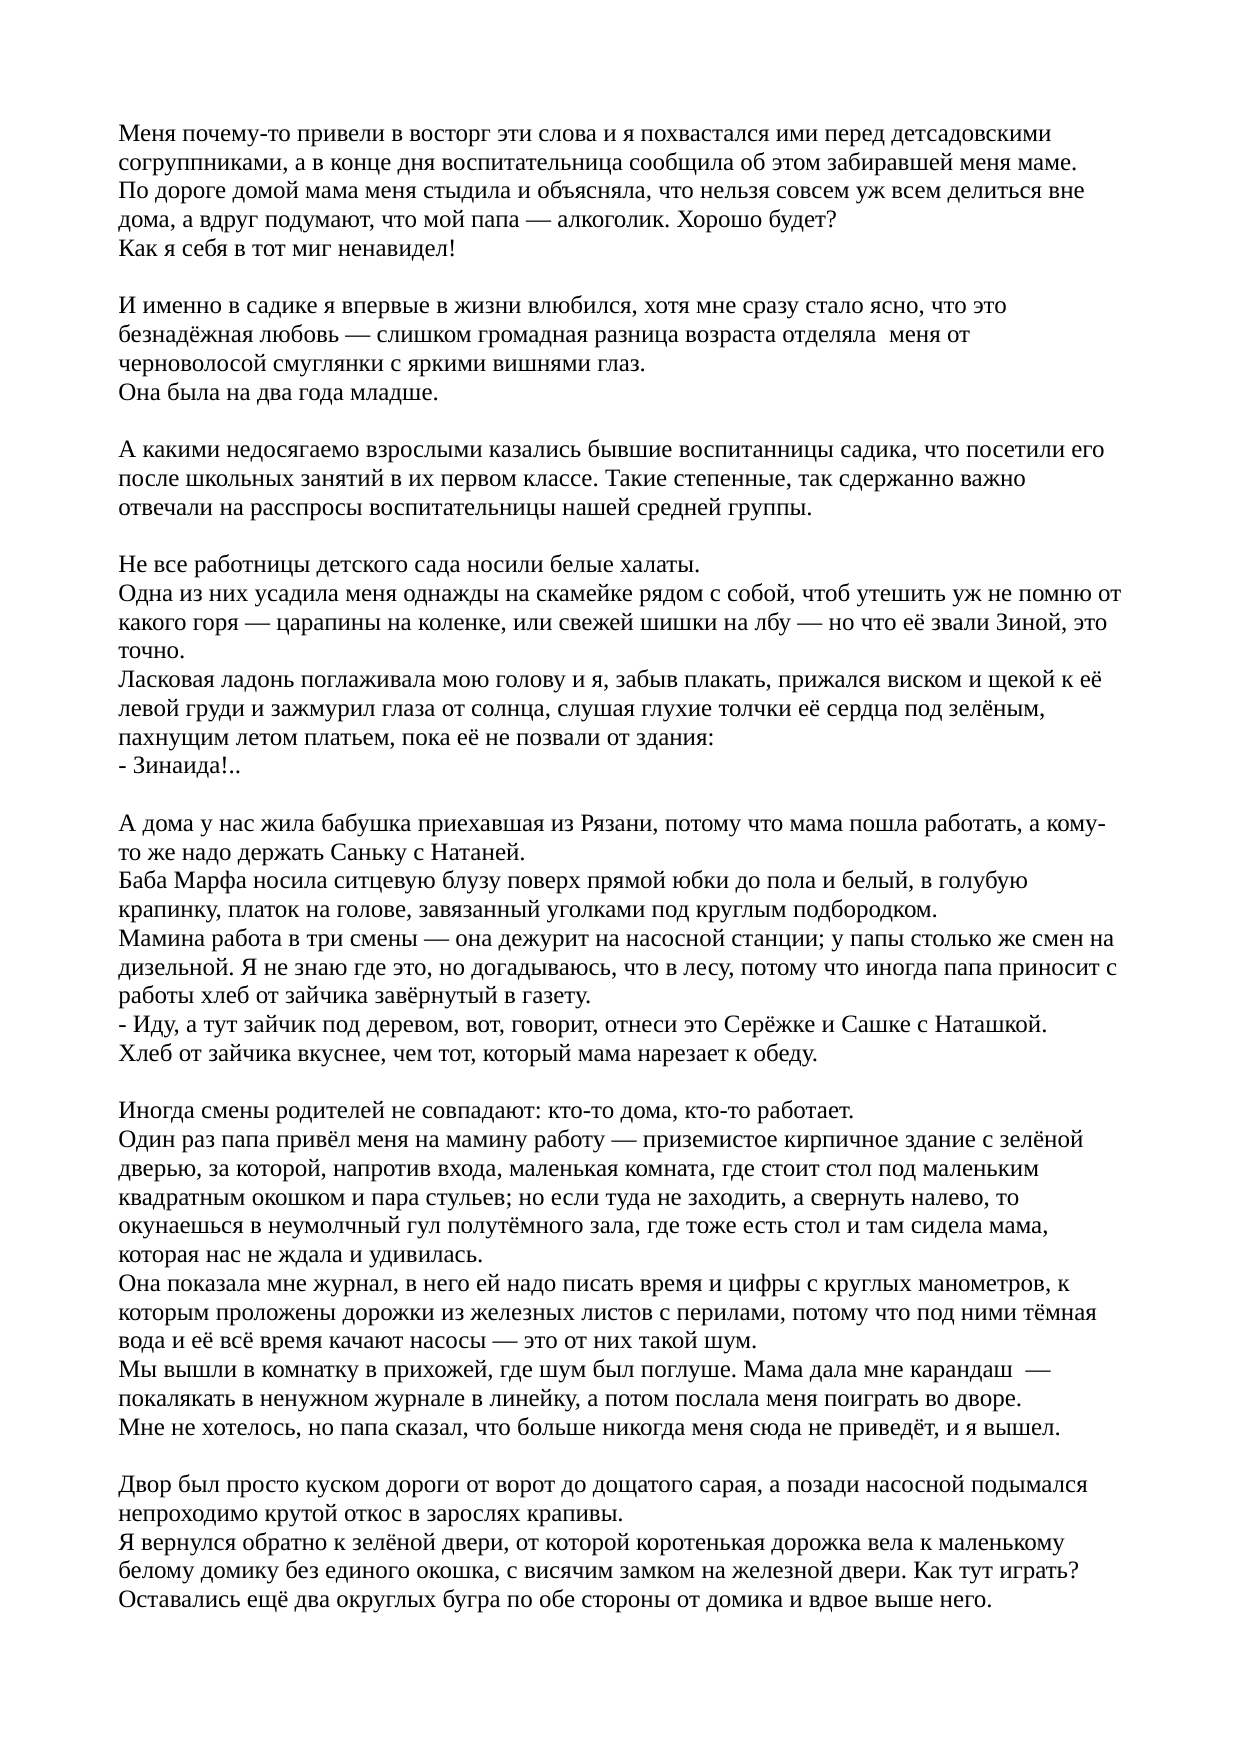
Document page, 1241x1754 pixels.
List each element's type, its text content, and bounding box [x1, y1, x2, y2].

text По дороге домой мама меня стыдила и объясняла, что нельзя совсем уж всем делиться вне дома, а вдруг подумают, что мой папа — алкоголик. Хорошо будет? [118, 176, 1122, 233]
text Я вернулся обратно к зелёной двери, от которой коротенькая дорожка вела к маленькому белому домику без единого окошка, с висячим замком на железной двери. Как тут играть? [118, 1527, 1122, 1584]
text Иногда смены родителей не совпадают: кто-то дома, кто-то работает. [118, 1096, 1122, 1124]
text Мне не хотелось, но папа сказал, что больше никогда меня сюда не приведёт, и я вышел. [118, 1412, 1122, 1441]
text Двор был просто куском дороги от ворот до дощатого сарая, а позади насосной подымался непроходимо крутой откос в зарослях крапивы. [118, 1469, 1122, 1527]
text Ласковая ладонь поглаживала мою голову и я, забыв плакать, прижался виском и щекой к её левой груди и зажмурил глаза от солнца, слушая глухие толчки её сердца под зелёным, пахнущим летом платьем, пока её не позвали от здания: [118, 664, 1122, 751]
text Одна из них усадила меня однажды на скамейке рядом с собой, чтоб утешить уж не помню от какого горя — царапины на коленке, или свежей шишки на лбу — но что её звали Зиной, это точно. [118, 578, 1122, 664]
text Оставались ещё два округлых бугра по обе стороны от домика и вдвое выше него. [118, 1584, 1122, 1613]
text Баба Марфа носила ситцевую блузу поверх прямой юбки до пола и белый, в голубую крапинку, платок на голове, завязанный уголками под круглым подбородком. [118, 866, 1122, 923]
text Не все работницы детского сада носили белые халаты. [118, 549, 1122, 578]
text Меня почему-то привели в восторг эти слова и я похвастался ими перед детсадовскими согруппниками, а в конце дня воспитательница сообщила об этом забиравшей меня маме. [118, 118, 1122, 176]
text Один раз папа привёл меня на мамину работу — приземистое кирпичное здание с зелёной дверью, за которой, напротив входа, маленькая комната, где стоит стол под маленьким квадратным окошком и пара стульев; но если туда не заходить, а свернуть налево, то окунаешься в неумолчный гул полутёмного зала, где тоже есть стол и там сидела мама, которая нас не ждала и удивилась. [118, 1124, 1122, 1268]
text Мы вышли в комнатку в прихожей, где шум был поглуше. Мама дала мне карандаш — покалякать в ненужном журнале в линейку, а потом послала меня поиграть во дворе. [118, 1354, 1122, 1412]
text И именно в садике я впервые в жизни влюбился, хотя мне сразу стало ясно, что это безнадёжная любовь — слишком громадная разница возраста отделяла меня от черноволосой смуглянки с яркими вишнями глаз. [118, 291, 1122, 377]
text Мамина работа в три смены — она дежурит на насосной станции; у папы столько же смен на дизельной. Я не знаю где это, но догадываюсь, что в лесу, потому что иногда папа приносит с работы хлеб от зайчика завёрнутый в газету. [118, 923, 1122, 1009]
text Хлеб от зайчика вкуснее, чем тот, который мама нарезает к обеду. [118, 1038, 1122, 1067]
text - Иду, а тут зайчик под деревом, вот, говорит, отнеси это Серёжке и Сашке с Наташкой. [118, 1009, 1122, 1038]
text А какими недосягаемо взрослыми казались бывшие воспитанницы садика, что посетили его после школьных занятий в их первом классе. Такие степенные, так сдержанно важно отвечали на расспросы воспитательницы нашей средней группы. [118, 434, 1122, 521]
text Она была на два года младше. [118, 377, 1122, 406]
text А дома у нас жила бабушка приехавшая из Рязани, потому что мама пошла работать, а кому-то же надо держать Саньку с Натаней. [118, 808, 1122, 866]
text Она показала мне журнал, в него ей надо писать время и цифры с круглых манометров, к которым проложены дорожки из железных листов с перилами, потому что под ними тёмная вода и её всё время качают насосы — это от них такой шум. [118, 1268, 1122, 1354]
text - Зинаида!.. [118, 751, 1122, 779]
text Как я себя в тот миг ненавидел! [118, 233, 1122, 262]
